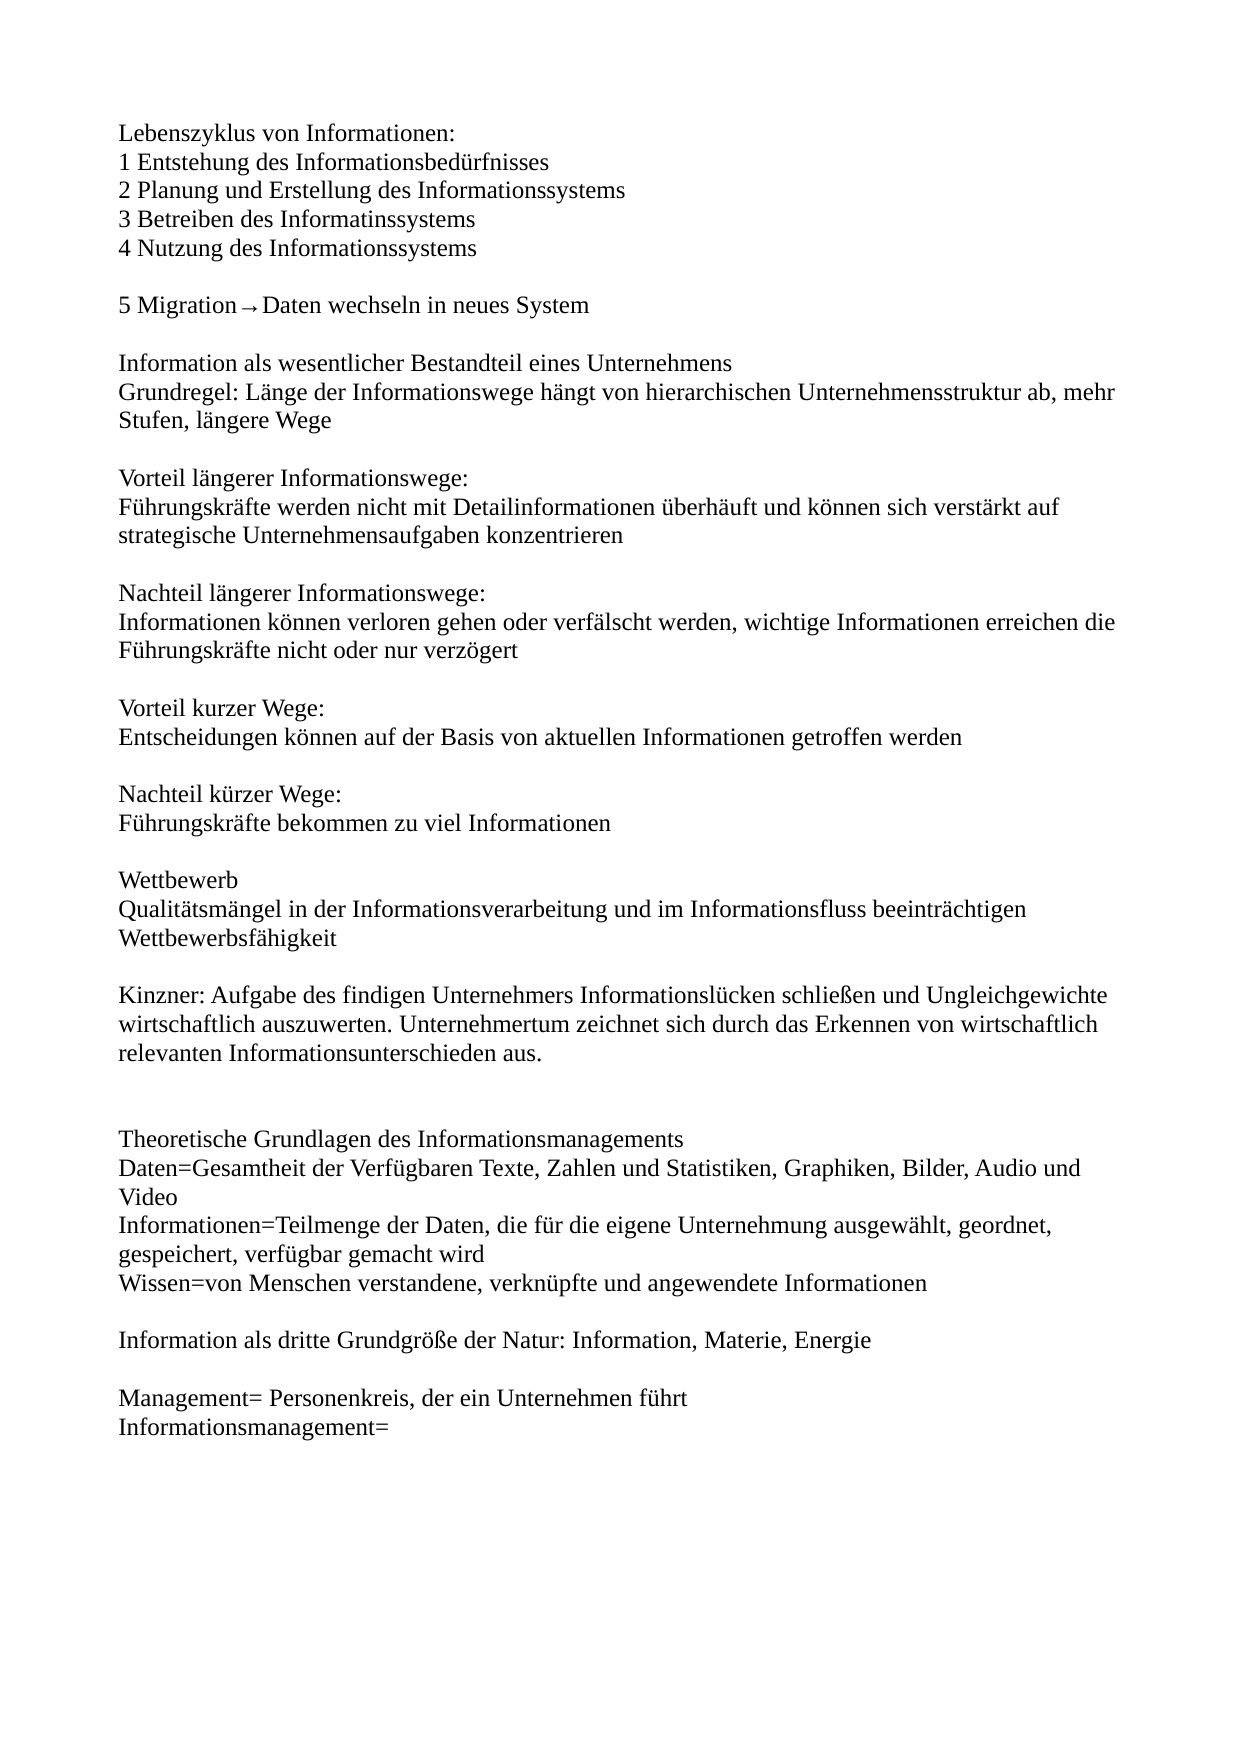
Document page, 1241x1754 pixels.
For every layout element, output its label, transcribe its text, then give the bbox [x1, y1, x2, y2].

text Führungskräfte werden nicht mit Detailinformationen überhäuft und können sich verstärkt auf strategische Unternehmensaufgaben konzentrieren [118, 492, 1122, 549]
text Management= Personenkreis, der ein Unternehmen führt [118, 1383, 1122, 1412]
text Informationen=Teilmenge der Daten, die für die eigene Unternehmung ausgewählt, geordnet, gespeichert, verfügbar gemacht wird [118, 1211, 1122, 1268]
text Entscheidungen können auf der Basis von aktuellen Informationen getroffen werden [118, 722, 1122, 751]
text Lebenszyklus von Informationen: [118, 118, 1122, 147]
text 5 Migration→Daten wechseln in neues System [118, 291, 1122, 319]
text Qualitätsmängel in der Informationsverarbeitung und im Informationsfluss beeinträchtigen Wettbewerbsfähigkeit [118, 894, 1122, 952]
text 1 Entstehung des Informationsbedürfnisses [118, 147, 1122, 176]
text Informationsmanagement= [118, 1412, 1122, 1441]
text Information als wesentlicher Bestandteil eines Unternehmens [118, 348, 1122, 377]
text Informationen können verloren gehen oder verfälscht werden, wichtige Informationen erreichen die Führungskräfte nicht oder nur verzögert [118, 607, 1122, 664]
text Führungskräfte bekommen zu viel Informationen [118, 808, 1122, 837]
text Information als dritte Grundgröße der Natur: Information, Materie, Energie [118, 1326, 1122, 1354]
text Kinzner: Aufgabe des findigen Unternehmers Informationslücken schließen und Ungleichgewichte wirtschaftlich auszuwerten. Unternehmertum zeichnet sich durch das Erkennen von wirtschaftlich relevanten Informationsunterschieden aus. [118, 981, 1122, 1067]
text Wissen=von Menschen verstandene, verknüpfte und angewendete Informationen [118, 1268, 1122, 1297]
text 4 Nutzung des Informationssystems [118, 233, 1122, 262]
text Grundregel: Länge der Informationswege hängt von hierarchischen Unternehmensstruktur ab, mehr Stufen, längere Wege [118, 377, 1122, 434]
text Wettbewerb [118, 866, 1122, 894]
text Vorteil längerer Informationswege: [118, 463, 1122, 492]
text Theoretische Grundlagen des Informationsmanagements [118, 1124, 1122, 1153]
text Vorteil kurzer Wege: [118, 693, 1122, 722]
text 3 Betreiben des Informatinssystems [118, 204, 1122, 233]
text 2 Planung und Erstellung des Informationssystems [118, 176, 1122, 204]
text Nachteil kürzer Wege: [118, 779, 1122, 808]
text Nachteil längerer Informationswege: [118, 578, 1122, 607]
text Daten=Gesamtheit der Verfügbaren Texte, Zahlen und Statistiken, Graphiken, Bilder, Audio und Video [118, 1153, 1122, 1211]
